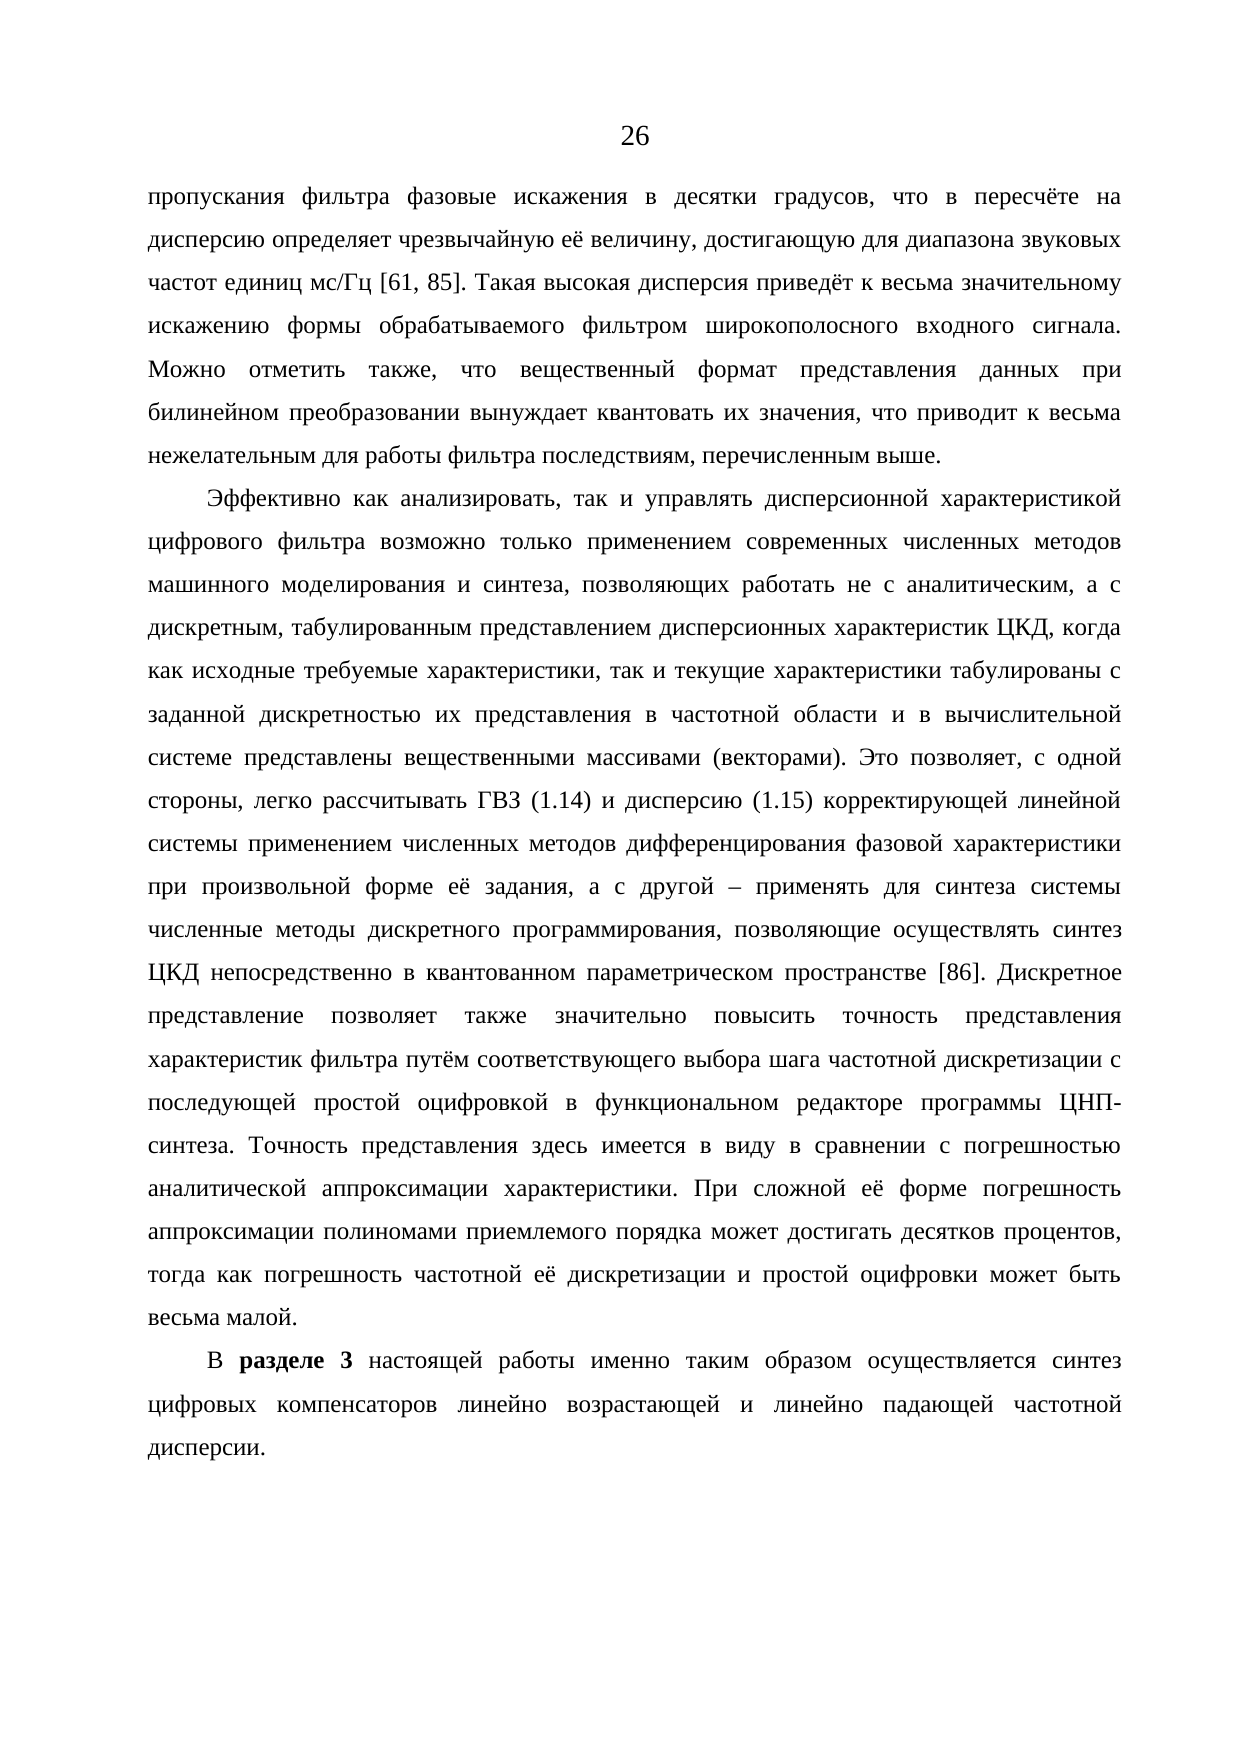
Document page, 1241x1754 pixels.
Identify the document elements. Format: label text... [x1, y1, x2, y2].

text Эффективно как анализировать, так и управлять дисперсионной характеристикой цифрового фильтра возможно только применением современных численных методов машинного моделирования и синтеза, позволяющих работать не с аналитическим, а с дискретным, табулированным представлением дисперсионных характеристик ЦКД, когда как исходные требуемые характеристики, так и текущие характеристики табулированы с заданной дискретностью их представления в частотной области и в вычислительной системе представлены вещественными массивами (векторами). Это позволяет, с одной стороны, легко рассчитывать ГВЗ (1.14) и дисперсию (1.15) корректирующей линейной системы применением численных методов дифференцирования фазовой характеристики при произвольной форме её задания, а с другой – применять для синтеза системы численные методы дискретного программирования, позволяющие осуществлять синтез ЦКД непосредственно в квантованном параметрическом пространстве [86]. Дискретное представление позволяет также значительно повысить точность представления характеристик фильтра путём соответствующего выбора шага частотной дискретизации с последующей простой оцифровкой в функциональном редакторе программы ЦНП-синтеза. Точность представления здесь имеется в виду в сравнении с погрешностью аналитической аппроксимации характеристики. При сложной её форме погрешность аппроксимации полиномами приемлемого порядка может достигать десятков процентов, тогда как погрешность частотной её дискретизации и простой оцифровки может быть весьма малой. [148, 483, 1122, 1331]
text пропускания фильтра фазовые искажения в десятки градусов, что в пересчёте на дисперсию определяет чрезвычайную её величину, достигающую для диапазона звуковых частот единиц мс/Гц [61, 85]. Такая высокая дисперсия приведёт к весьма значительному искажению формы обрабатываемого фильтром широкополосного входного сигнала. Можно отметить также, что вещественный формат представления данных при билинейном преобразовании вынуждает квантовать их значения, что приводит к весьма нежелательным для работы фильтра последствиям, перечисленным выше. [148, 181, 1122, 469]
text В разделе 3 настоящей работы именно таким образом осуществляется синтез цифровых компенсаторов линейно возрастающей и линейно падающей частотной дисперсии. [148, 1346, 1122, 1461]
